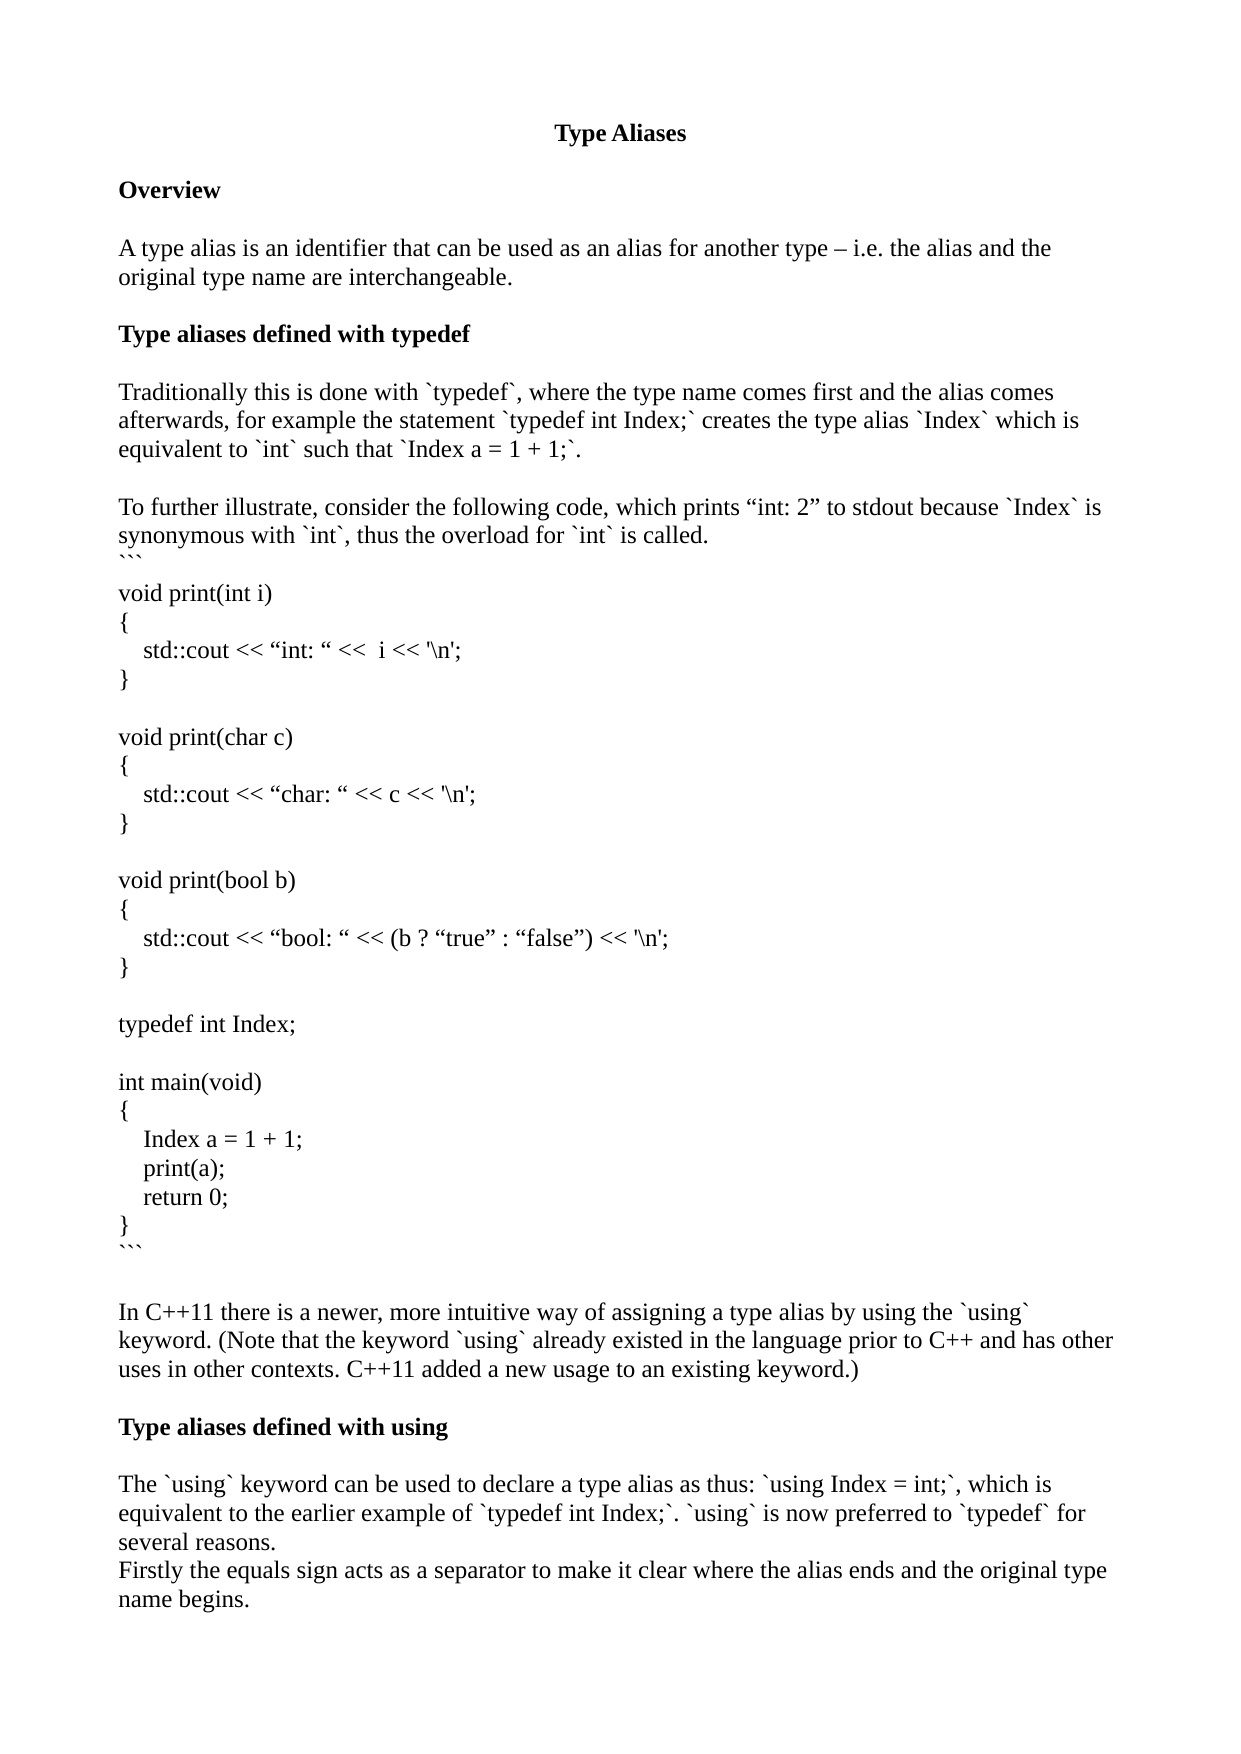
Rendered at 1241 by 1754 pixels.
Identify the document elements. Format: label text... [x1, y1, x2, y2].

text return 0; [118, 1182, 1122, 1211]
text Overview [118, 176, 1122, 204]
text } [118, 664, 1122, 693]
text } [118, 952, 1122, 981]
text In C++11 there is a newer, more intuitive way of assigning a type alias by using the `using` keyword. (Note that the keyword `using` already existed in the language prior to C++ and has other uses in other contexts. C++11 added a new usage to an existing keyword.) [118, 1297, 1122, 1383]
text { [118, 751, 1122, 779]
text To further illustrate, consider the following code, which prints “int: 2” to stdout because `Index` is synonymous with `int`, thus the overload for `int` is called. [118, 492, 1122, 549]
text Type aliases defined with typedef [118, 319, 1122, 348]
text Traditionally this is done with `typedef`, where the type name comes first and the alias comes afterwards, for example the statement `typedef int Index;` creates the type alias `Index` which is equivalent to `int` such that `Index a = 1 + 1;`. [118, 377, 1122, 463]
text typedef int Index; [118, 1009, 1122, 1038]
text void print(char c) [118, 722, 1122, 751]
text { [118, 894, 1122, 923]
text std::cout << “char: “ << c << '\n'; [118, 779, 1122, 808]
text void print(int i) [118, 578, 1122, 607]
text std::cout << “bool: “ << (b ? “true” : “false”) << '\n'; [118, 923, 1122, 952]
text Index a = 1 + 1; [118, 1124, 1122, 1153]
text void print(bool b) [118, 866, 1122, 894]
text A type alias is an identifier that can be used as an alias for another type – i.e. the alias and the original type name are interchangeable. [118, 233, 1122, 291]
text ``` [118, 1239, 1122, 1268]
text } [118, 1211, 1122, 1239]
text Type aliases defined with using [118, 1412, 1122, 1441]
text print(a); [118, 1153, 1122, 1182]
text int main(void) [118, 1067, 1122, 1096]
text { [118, 1096, 1122, 1124]
text std::cout << “int: “ << i << '\n'; [118, 636, 1122, 664]
text Firstly the equals sign acts as a separator to make it clear where the alias ends and the original type name begins. [118, 1556, 1122, 1613]
text } [118, 808, 1122, 837]
text The `using` keyword can be used to declare a type alias as thus: `using Index = int;`, which is equivalent to the earlier example of `typedef int Index;`. `using` is now preferred to `typedef` for several reasons. [118, 1469, 1122, 1556]
text { [118, 607, 1122, 636]
text Type Aliases [118, 118, 1122, 147]
text ``` [118, 549, 1122, 578]
